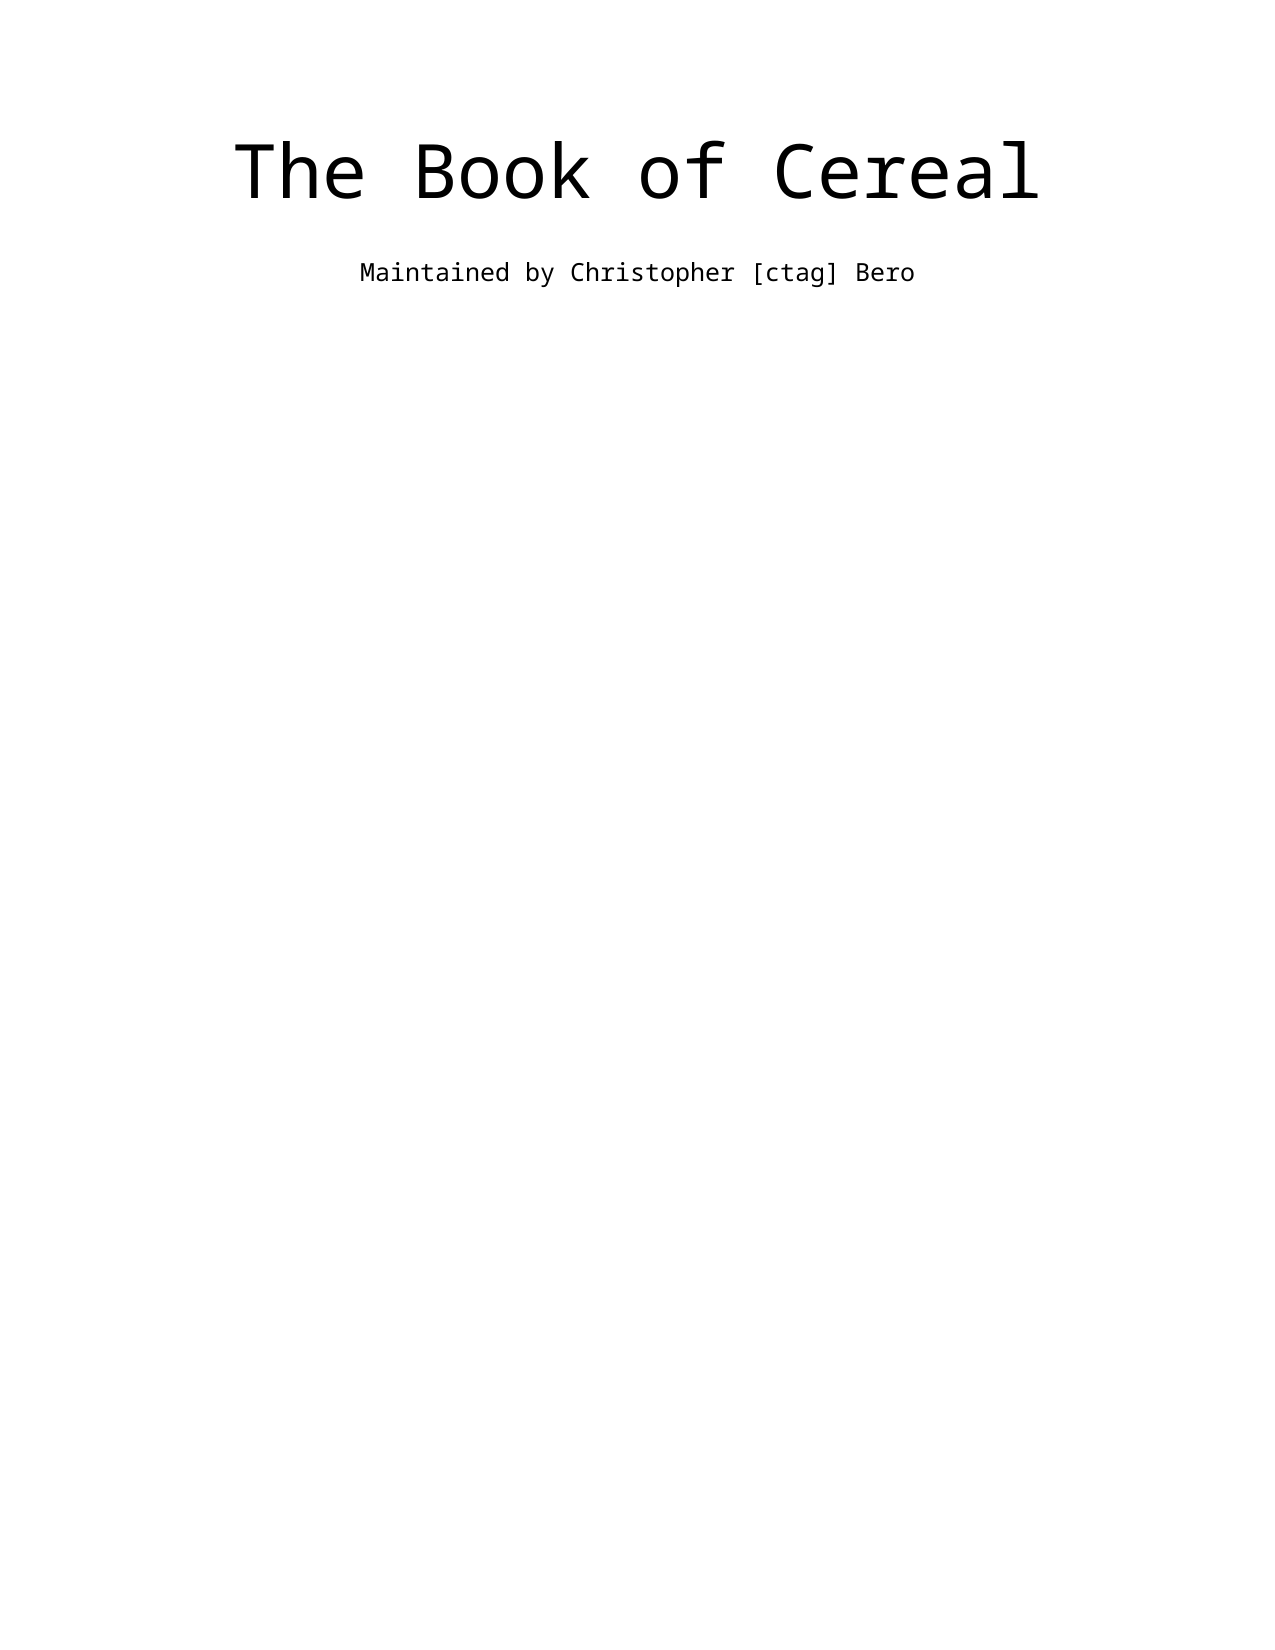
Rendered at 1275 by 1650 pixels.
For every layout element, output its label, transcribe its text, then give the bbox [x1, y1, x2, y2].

text Maintained by Christopher [ctag] Bero [118, 254, 1157, 288]
text The Book of Cereal [118, 118, 1157, 220]
